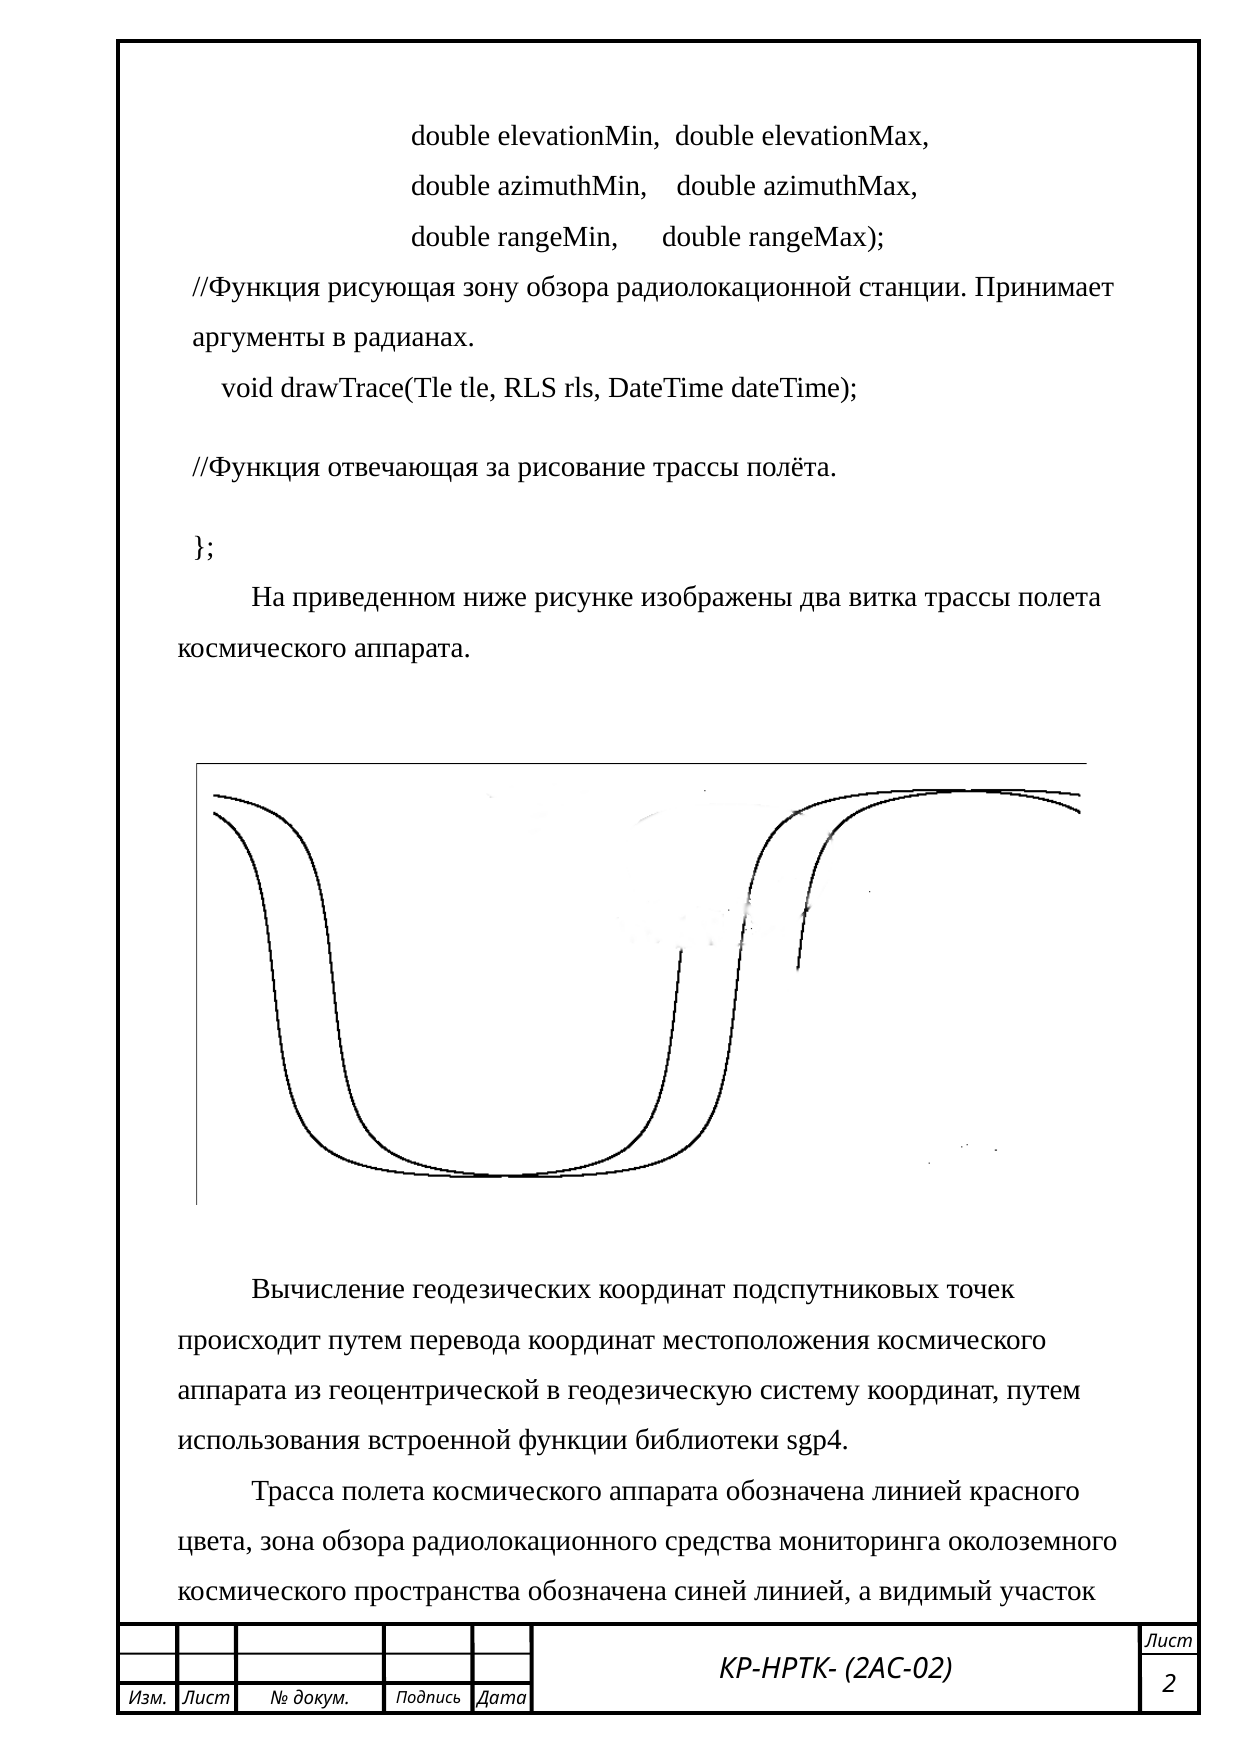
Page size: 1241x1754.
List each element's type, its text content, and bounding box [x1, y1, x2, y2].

text double elevationMin, double elevationMax, [120, 118, 1122, 152]
text }; [120, 529, 1122, 563]
picture [196, 763, 1087, 1205]
text //Функция отвечающая за рисование трассы полёта. [120, 449, 1122, 483]
text На приведенном ниже рисунке изображены два витка трассы полета космического аппарата. [177, 579, 1122, 663]
text Вычисление геодезических координат подспутниковых точек происходит путем перевода координат местоположения космического аппарата из геоцентрической в геодезическую систему координат, путем использования встроенной функции библиотеки sgp4. [177, 1272, 1122, 1456]
text Трасса полета космического аппарата обозначена линией красного цвета, зона обзора радиолокационного средства мониторинга околоземного космического пространства обозначена синей линией, а видимый участок [177, 1473, 1122, 1607]
text double rangeMin, double rangeMax); [120, 219, 1122, 252]
text void drawTrace(Tle tle, RLS rls, DateTime dateTime); [120, 370, 1122, 403]
text //Функция рисующая зону обзора радиолокационной станции. Принимает аргументы в радианах. [120, 269, 1122, 353]
text double azimuthMin, double azimuthMax, [120, 168, 1122, 202]
